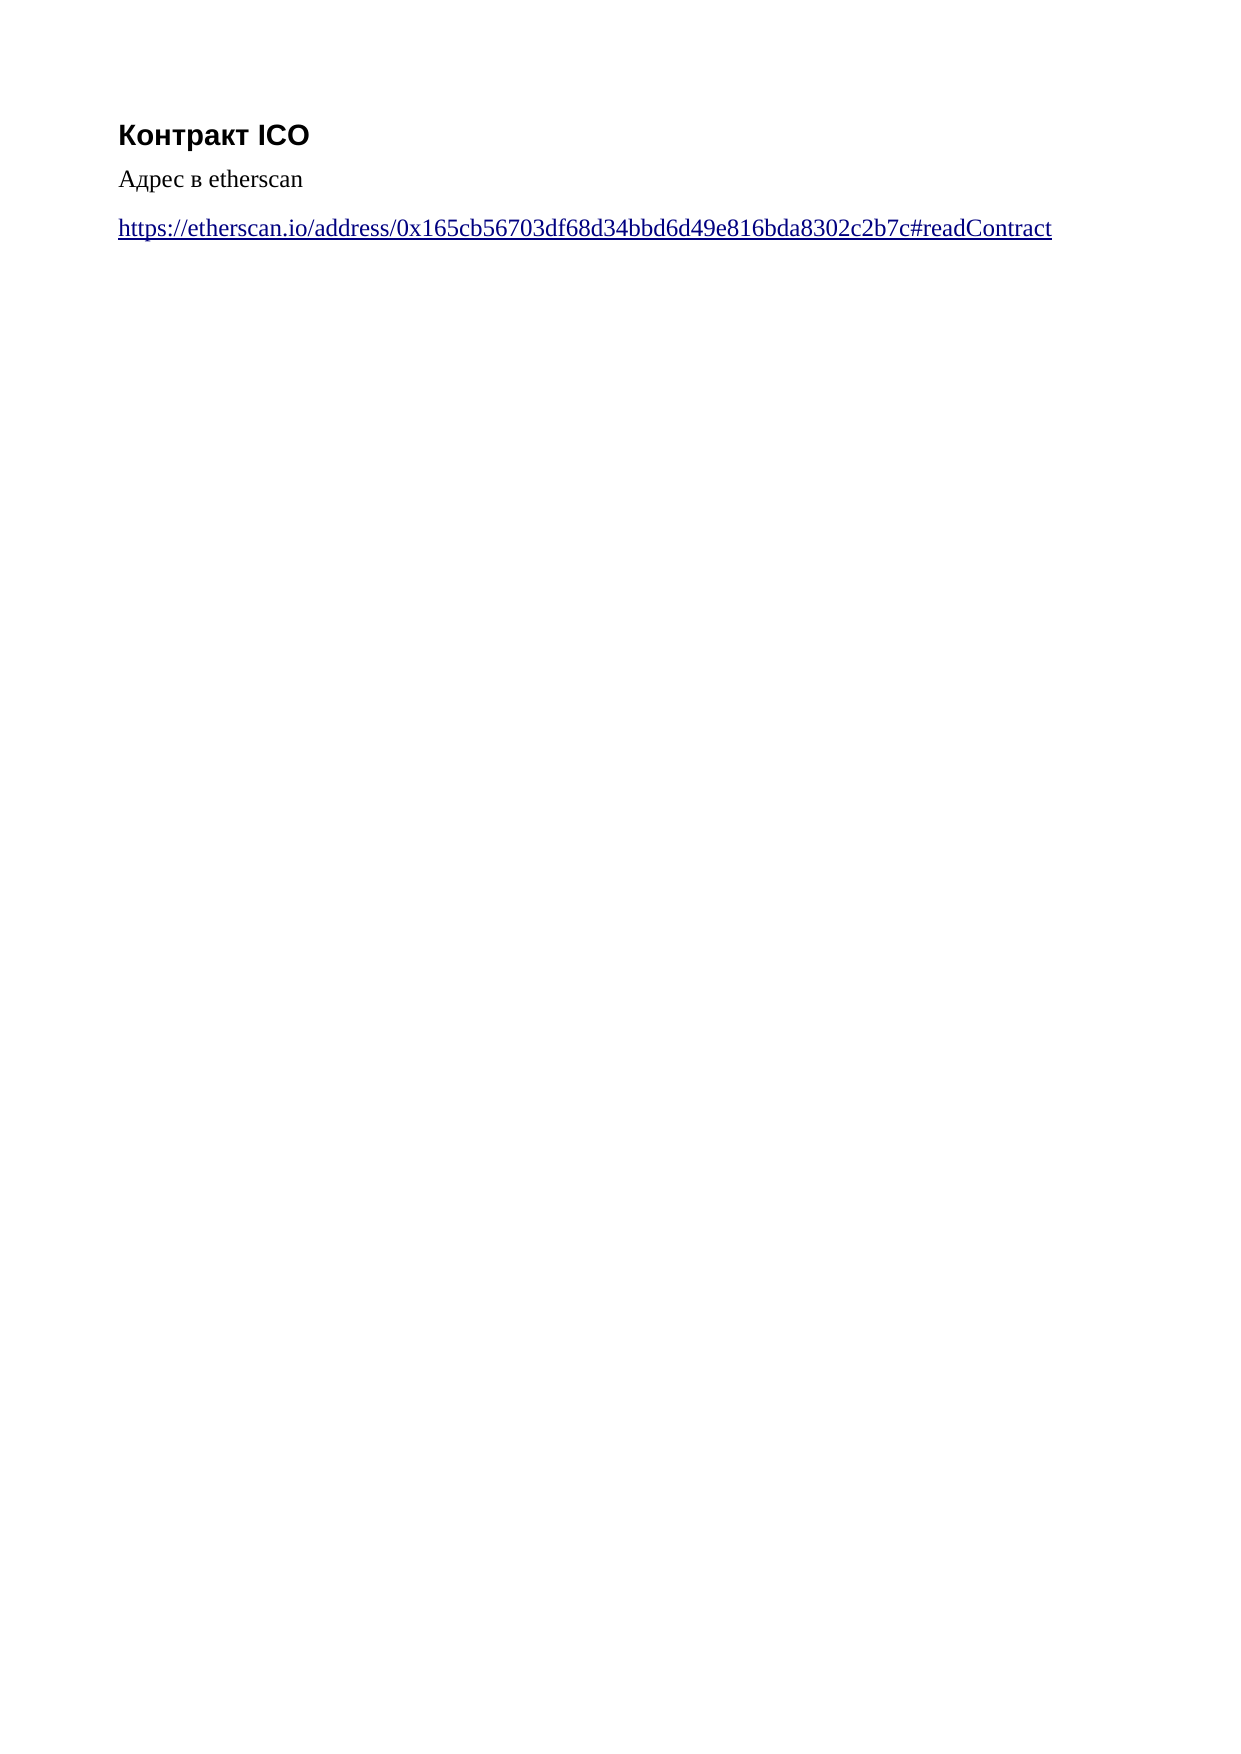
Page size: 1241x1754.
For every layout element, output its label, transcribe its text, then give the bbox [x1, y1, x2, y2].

subtitle Контракт ICO [118, 118, 1122, 152]
text Адрес в etherscan [118, 164, 1122, 193]
text https://etherscan.io/address/0x165cb56703df68d34bbd6d49e816bda8302c2b7c#readContract [118, 213, 1122, 242]
